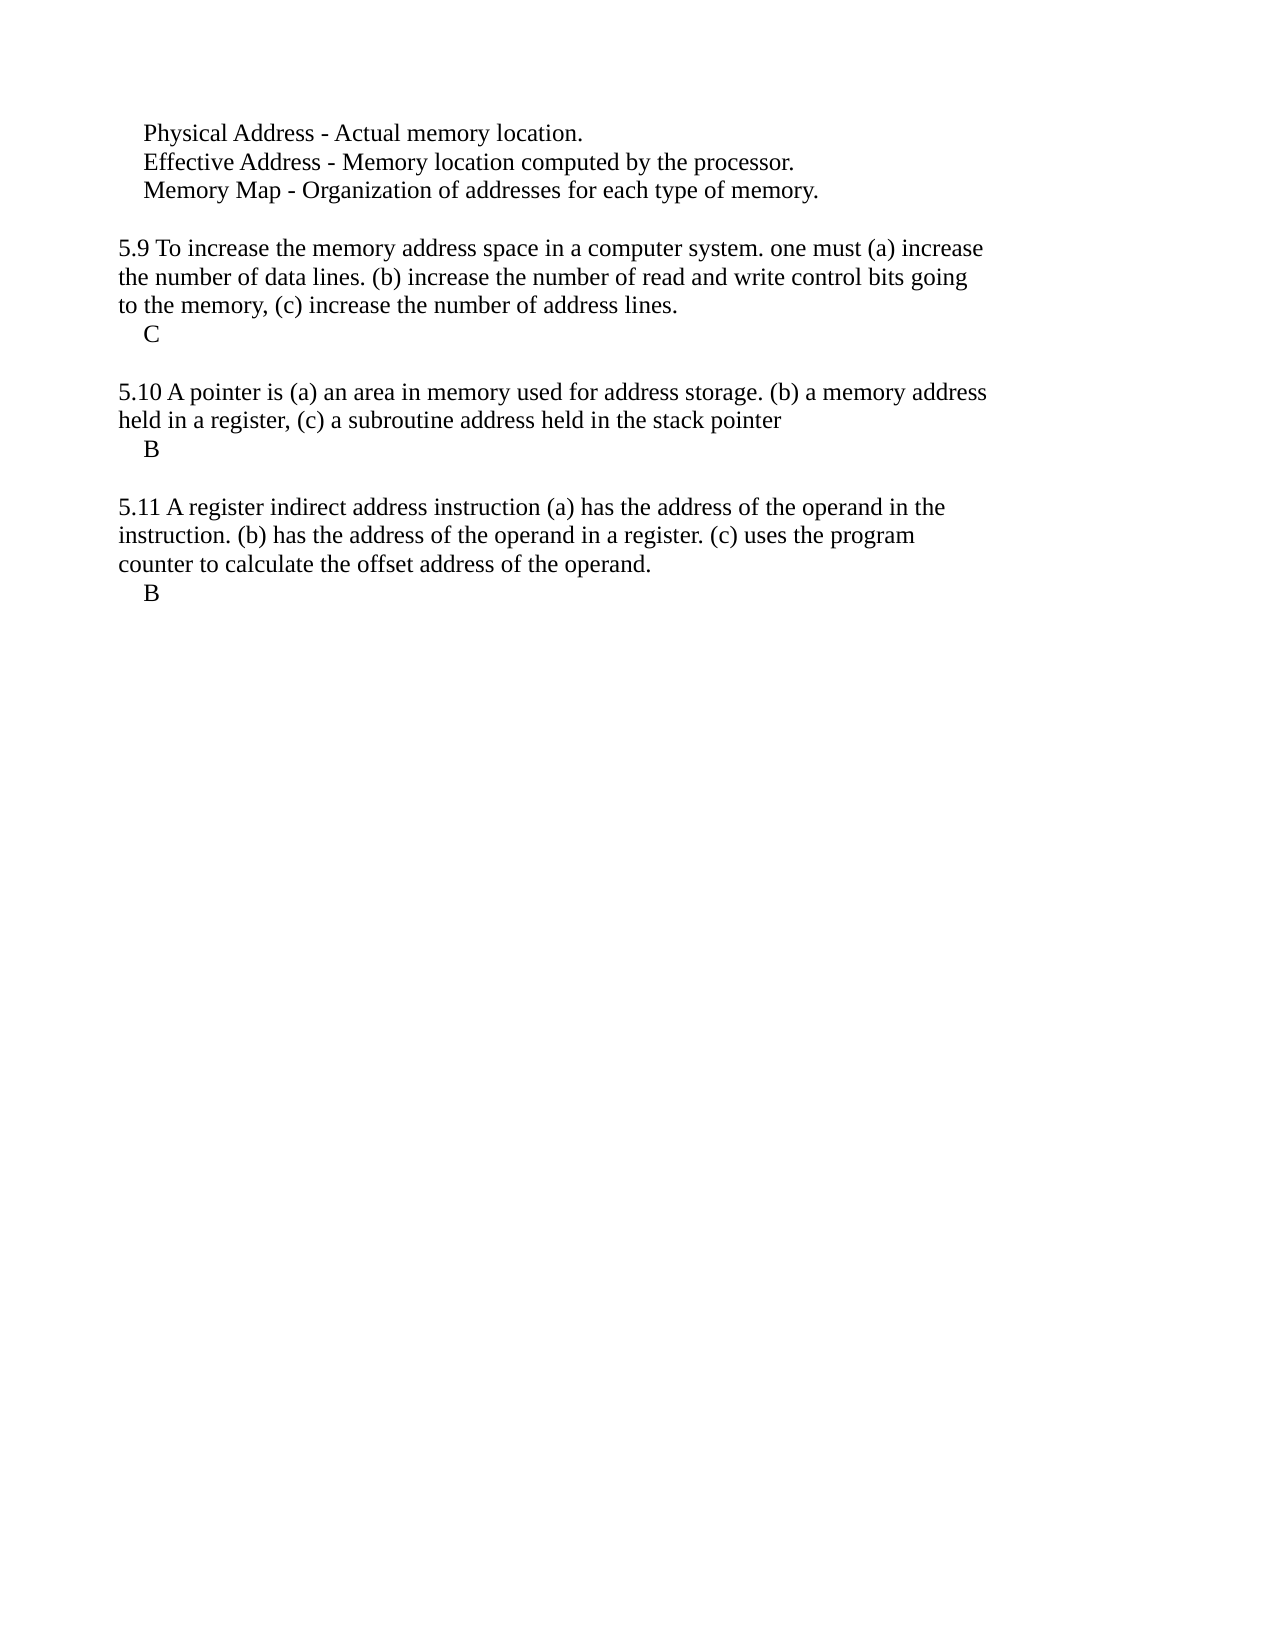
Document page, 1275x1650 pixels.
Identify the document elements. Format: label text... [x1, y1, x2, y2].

text held in a register, (c) a subroutine address held in the stack pointer [118, 406, 1157, 434]
text 5.10 A pointer is (a) an area in memory used for address storage. (b) a memory address [118, 377, 1157, 406]
text 5.9 To increase the memory address space in a computer system. one must (a) increase [118, 233, 1157, 262]
text to the memory, (c) increase the number of address lines. [118, 291, 1157, 319]
text Memory Map - Organization of addresses for each type of memory. [118, 176, 1157, 204]
text B [118, 434, 1157, 463]
text C [118, 319, 1157, 348]
text Physical Address - Actual memory location. [118, 118, 1157, 147]
text Effective Address - Memory location computed by the processor. [118, 147, 1157, 176]
text instruction. (b) has the address of the operand in a register. (c) uses the program [118, 521, 1157, 549]
text 5.11 A register indirect address instruction (a) has the address of the operand in the [118, 492, 1157, 521]
text the number of data lines. (b) increase the number of read and write control bits going [118, 262, 1157, 291]
text counter to calculate the offset address of the operand. [118, 549, 1157, 578]
text B [118, 578, 1157, 607]
